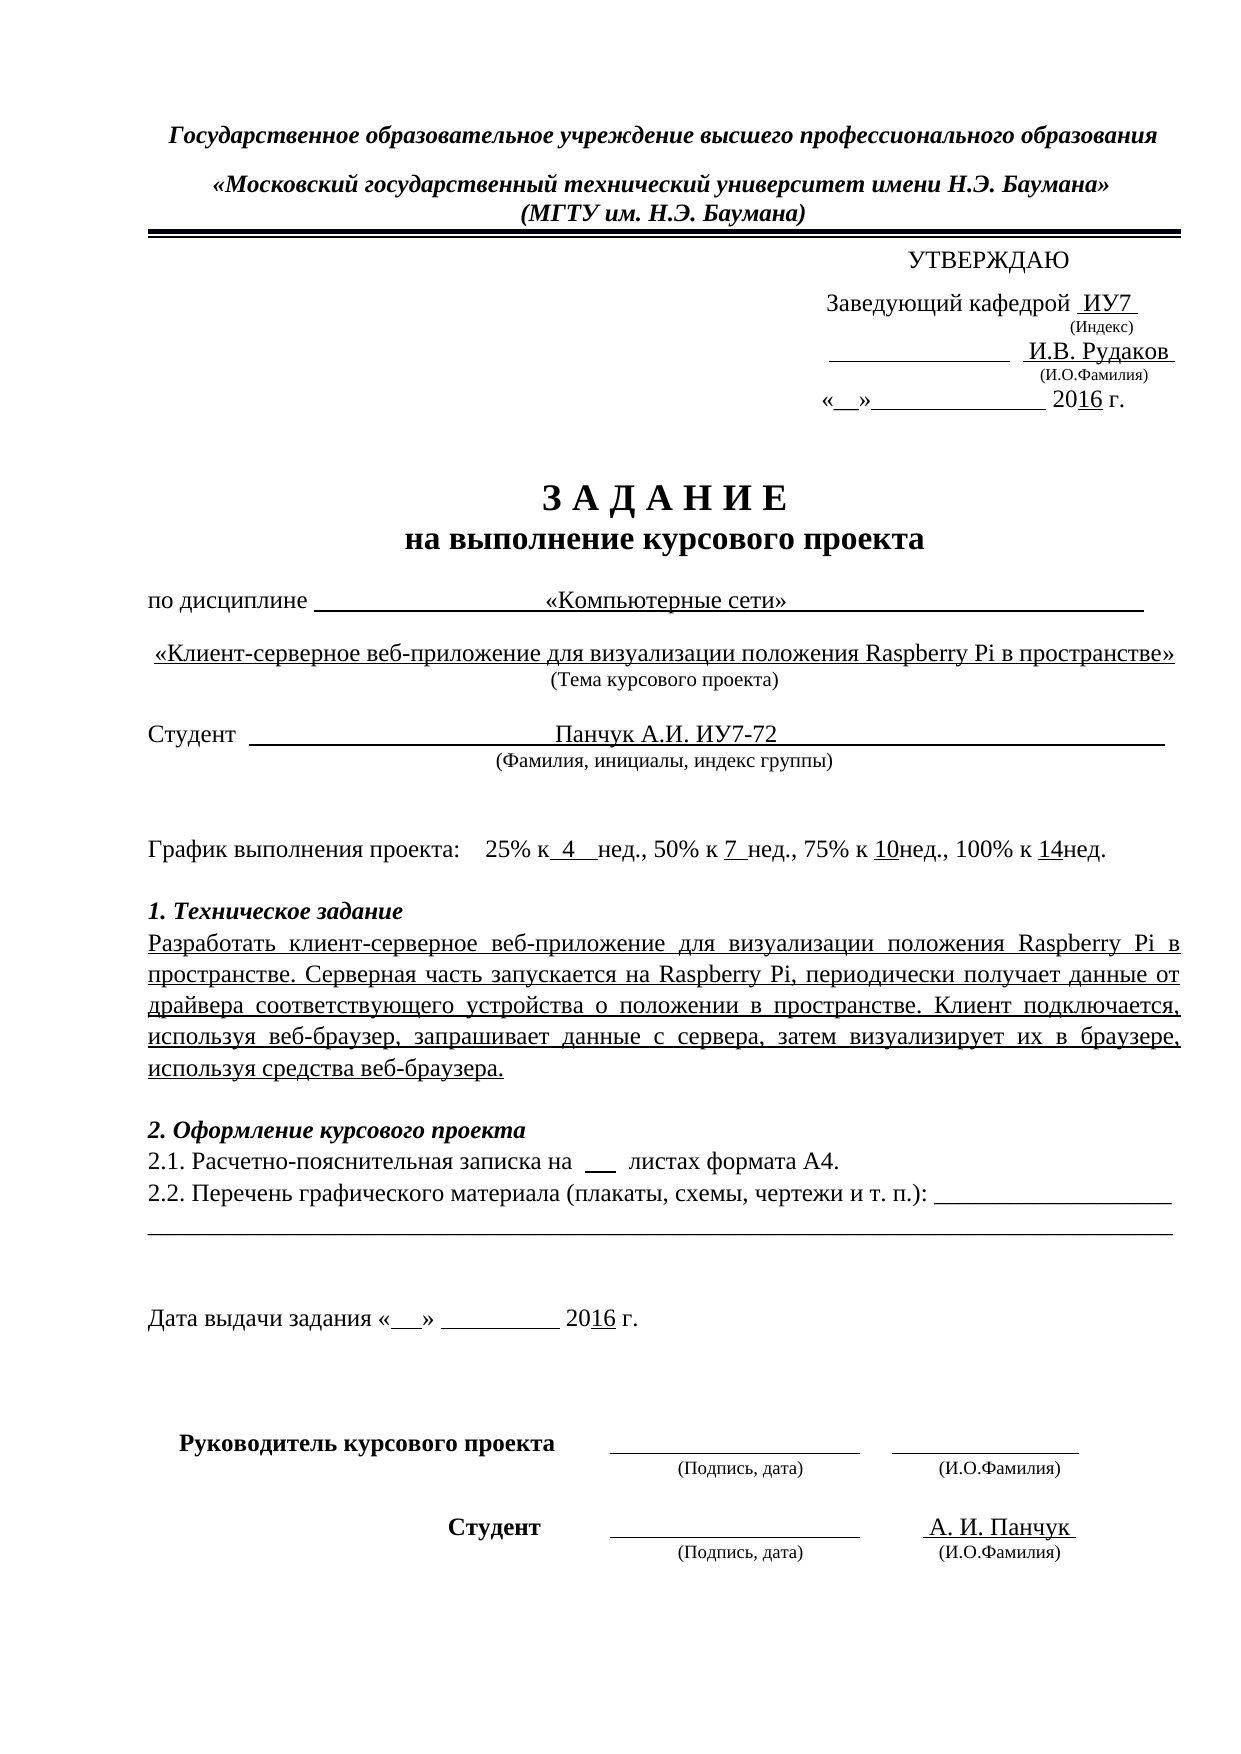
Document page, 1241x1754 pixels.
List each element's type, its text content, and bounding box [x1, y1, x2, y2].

text __________________________________________________________________________________ [148, 1207, 1181, 1238]
text (Фамилия, инициалы, индекс группы) [148, 748, 1181, 772]
text Разработать клиент-серверное веб-приложение для визуализации положения Raspberry Pi в [148, 926, 1181, 953]
text используя средства веб-браузера. [148, 1048, 1181, 1082]
text Студент Панчук А.И. ИУ7-72 [148, 719, 1181, 748]
text пространстве. Серверная часть запускается на Raspberry Pi, периодически получает данные от драйвера соответствующего устройства о положении в пространстве. Клиент подключается, [148, 954, 1181, 1015]
text График выполнения проекта: 25% к 4 нед., 50% к 7 нед., 75% к 10нед., 100% к 14нед. [148, 832, 1181, 863]
text «Клиент-серверное веб-приложение для визуализации положения Raspberry Pi в пространстве» [148, 638, 1181, 667]
text Студент А. И. Панчук [148, 1510, 1181, 1541]
text ЗАДАНИЕ [148, 475, 1181, 518]
text И.В. Рудаков [148, 336, 1181, 364]
text 2.1. Расчетно-пояснительная записка на листах формата А4. [148, 1145, 1181, 1176]
text (И.О.Фамилия) [148, 364, 1181, 384]
text 1. Техническое задание [148, 895, 1181, 926]
text Дата выдачи задания « » 2016 г. [148, 1301, 1181, 1332]
text «Московский государственный технический университет имени Н.Э. Баумана» (МГТУ им. Н.Э. Баумана) [148, 169, 1181, 229]
text Заведующий кафедрой ИУ7 [148, 288, 1181, 317]
text 2.2. Перечень графического материала (плакаты, схемы, чертежи и т. п.): ___________________ [148, 1176, 1181, 1207]
text по дисциплине «Компьютерные сети» [148, 585, 1181, 614]
text на выполнение курсового проекта [148, 518, 1181, 556]
text (Подпись, дата) (И.О.Фамилия) [673, 1541, 1122, 1563]
text (Подпись, дата) (И.О.Фамилия) [598, 1457, 1122, 1479]
text «__» 2016 г. [148, 384, 1181, 412]
title Государственное образовательное учреждение высшего профессионального образования [148, 120, 1181, 149]
text (Индекс) [148, 317, 1167, 336]
text (Тема курсового проекта) [148, 667, 1181, 691]
text Руководитель курсового проекта [148, 1426, 1181, 1457]
text 2. Оформление курсового проекта [148, 1113, 1181, 1145]
text УТВЕРЖДАЮ [148, 245, 1069, 273]
text используя веб-браузер, запрашивает данные с сервера, затем визуализирует их в браузере, [148, 1017, 1181, 1046]
